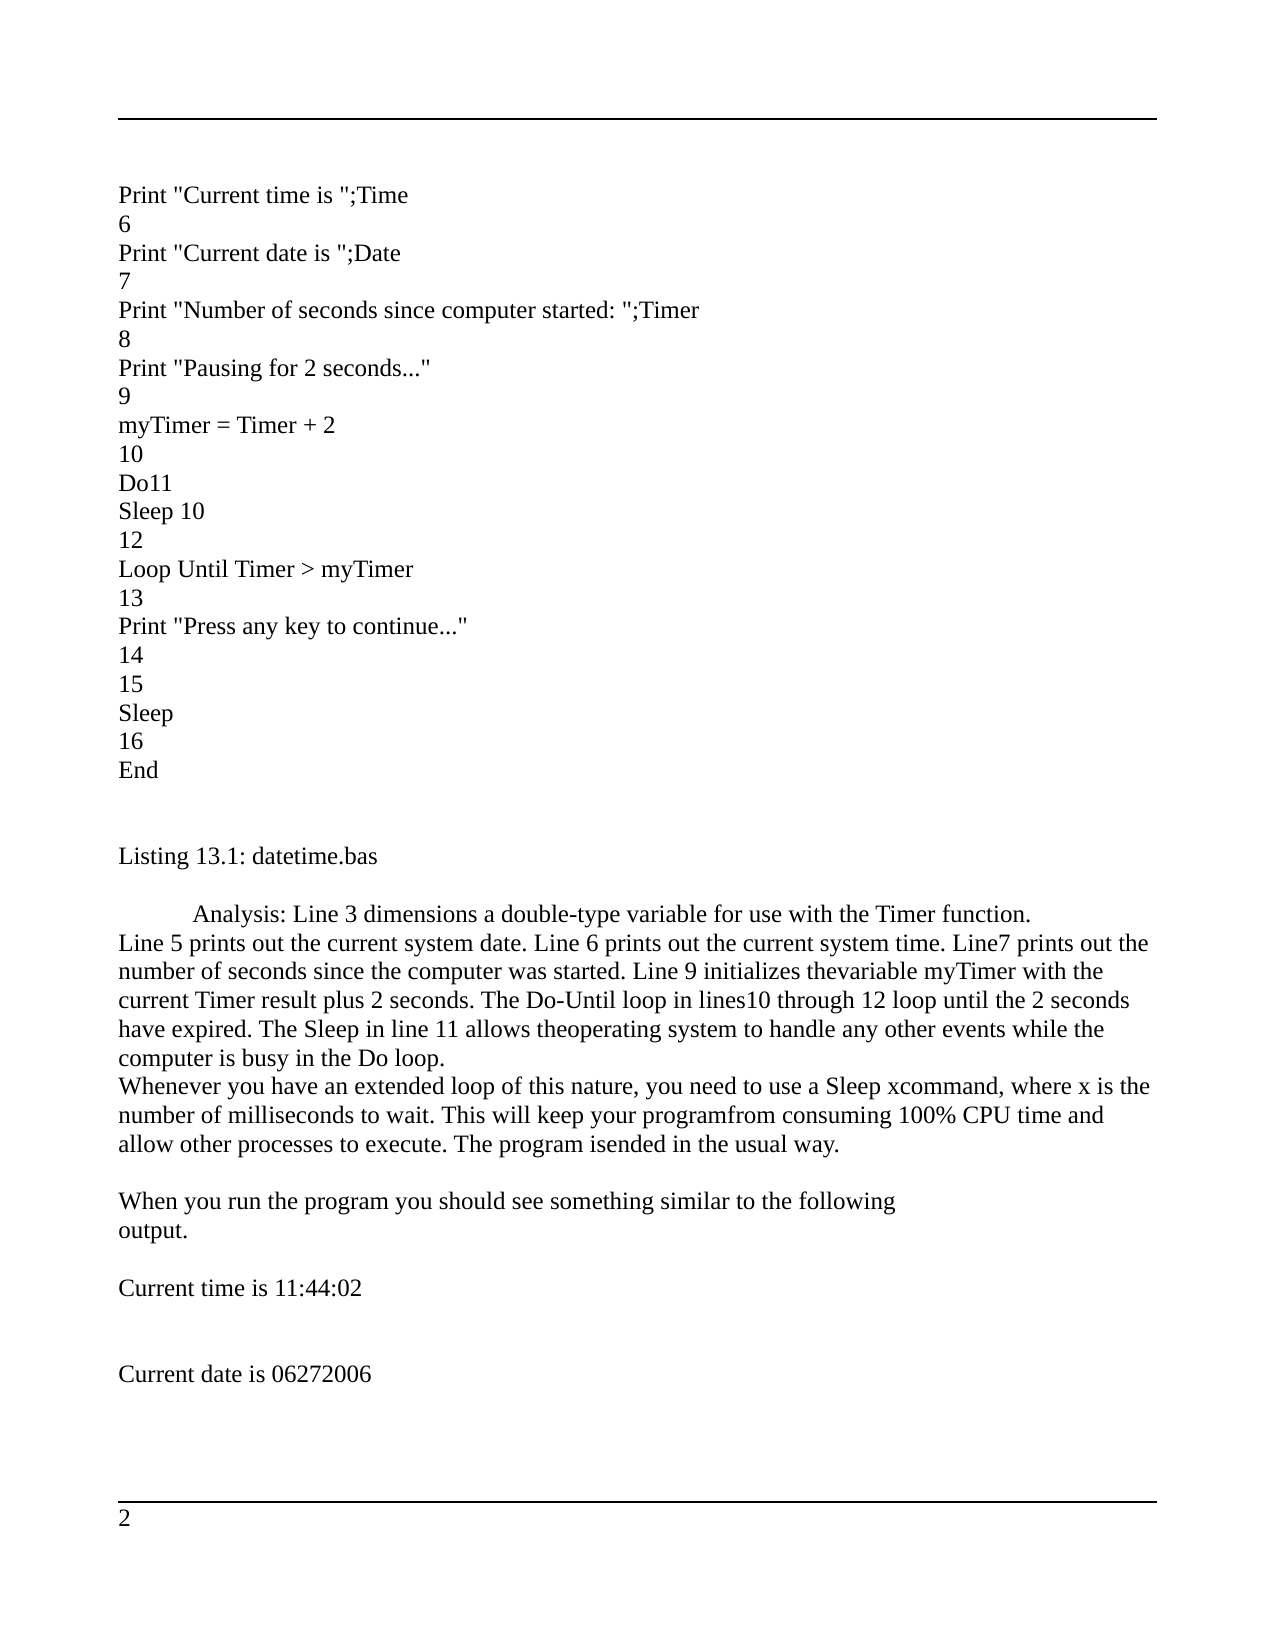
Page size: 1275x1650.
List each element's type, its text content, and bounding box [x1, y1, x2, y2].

text output. [118, 1215, 1157, 1244]
text 16 [118, 726, 1157, 755]
text Print "Pausing for 2 seconds..." [118, 353, 1157, 381]
text Print "Press any key to continue..." [118, 611, 1157, 640]
text Line 5 prints out the current system date. Line 6 prints out the current system time. Line7 prints out the number of seconds since the computer was started. Line 9 initializes thevariable myTimer with the current Timer result plus 2 seconds. The Do-Until loop in lines10 through 12 loop until the 2 seconds have expired. The Sleep in line 11 allows theoperating system to handle any other events while the computer is busy in the Do loop. [118, 928, 1157, 1071]
text Analysis: Line 3 dimensions a double-type variable for use with the Timer function. [118, 899, 1157, 928]
text When you run the program you should see something similar to the following [118, 1186, 1157, 1215]
text 10 [118, 439, 1157, 468]
text Current time is 11:44:02 [118, 1273, 1157, 1301]
text 7 [118, 266, 1157, 295]
text 15 [118, 669, 1157, 698]
text 14 [118, 640, 1157, 669]
text Do11 [118, 468, 1157, 496]
text End [118, 755, 1157, 784]
text Print "Current time is ";Time [118, 180, 1157, 209]
text Current date is 06272006 [118, 1359, 1157, 1388]
text 9 [118, 381, 1157, 410]
text Print "Number of seconds since computer started: ";Timer [118, 295, 1157, 324]
text Loop Until Timer > myTimer [118, 554, 1157, 583]
text Print "Current date is ";Date [118, 238, 1157, 266]
text 8 [118, 324, 1157, 353]
text Sleep 10 [118, 496, 1157, 525]
text myTimer = Timer + 2 [118, 410, 1157, 439]
text Whenever you have an extended loop of this nature, you need to use a Sleep xcommand, where x is the number of milliseconds to wait. This will keep your programfrom consuming 100% CPU time and allow other processes to execute. The program isended in the usual way. [118, 1071, 1157, 1158]
text 6 [118, 209, 1157, 238]
text Listing 13.1: datetime.bas [118, 841, 1157, 870]
text 13 [118, 583, 1157, 611]
text 12 [118, 525, 1157, 554]
text Sleep [118, 698, 1157, 726]
